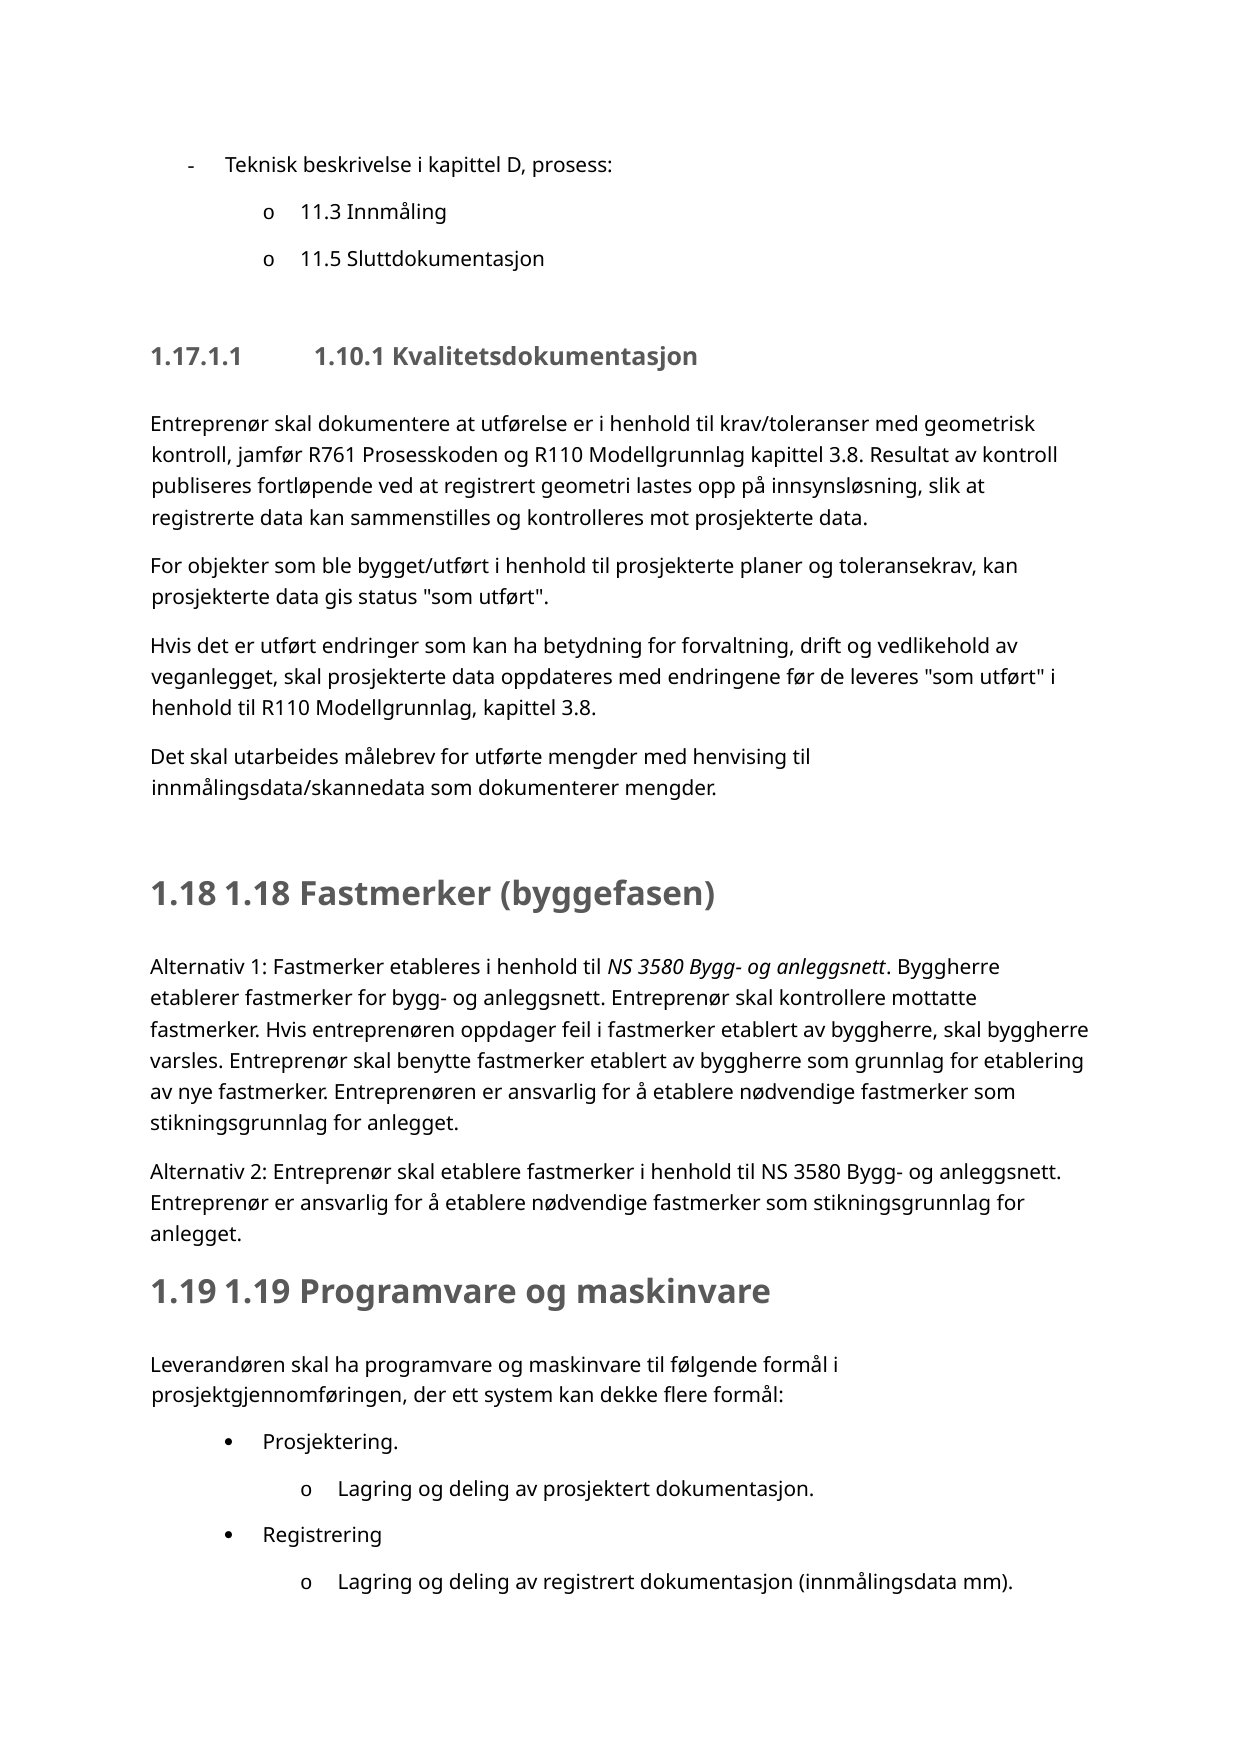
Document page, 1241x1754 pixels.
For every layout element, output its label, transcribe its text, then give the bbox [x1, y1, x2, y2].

subtitle 1.18 Fastmerker (byggefasen) [150, 870, 1090, 915]
subtitle 1.10.1 Kvalitetsdokumentasjon [150, 339, 1090, 373]
list 11.5 Sluttdokumentasjon [262, 244, 1090, 272]
text Hvis det er utført endringer som kan ha betydning for forvaltning, drift og vedlikehold av veganlegget, skal prosjekterte data oppdateres med endringene før de leveres "som utført" i henhold til R110 Modellgrunnlag, kapittel 3.8. [150, 631, 1090, 722]
text Alternativ 1: Fastmerker etableres i henhold til NS 3580 Bygg- og anleggsnett. Byggherre etablerer fastmerker for bygg- og anleggsnett. Entreprenør skal kontrollere mottatte fastmerker. Hvis entreprenøren oppdager feil i fastmerker etablert av byggherre, skal byggherre varsles. Entreprenør skal benytte fastmerker etablert av byggherre som grunnlag for etablering av nye fastmerker. Entreprenøren er ansvarlig for å etablere nødvendige fastmerker som stikningsgrunnlag for anlegget. [150, 952, 1090, 1137]
list Prosjektering. [225, 1427, 1090, 1455]
list Lagring og deling av prosjektert dokumentasjon. [300, 1474, 1090, 1502]
list Teknisk beskrivelse i kapittel D, prosess: [187, 150, 1090, 178]
subtitle 1.19 Programvare og maskinvare [150, 1268, 1090, 1313]
text Entreprenør skal dokumentere at utførelse er i henhold til krav/toleranser med geometrisk kontroll, jamfør R761 Prosesskoden og R110 Modellgrunnlag kapittel 3.8. Resultat av kontroll publiseres fortløpende ved at registrert geometri lastes opp på innsynsløsning, slik at registrerte data kan sammenstilles og kontrolleres mot prosjekterte data. [150, 409, 1090, 531]
text For objekter som ble bygget/utført i henhold til prosjekterte planer og toleransekrav, kan prosjekterte data gis status "som utført". [150, 551, 1090, 611]
text Leverandøren skal ha programvare og maskinvare til følgende formål i prosjektgjennomføringen, der ett system kan dekke flere formål: [150, 1350, 1090, 1408]
list Lagring og deling av registrert dokumentasjon (innmålingsdata mm). [300, 1567, 1090, 1596]
list Registrering [225, 1521, 1090, 1549]
list 11.3 Innmåling [262, 197, 1090, 225]
text Det skal utarbeides målebrev for utførte mengder med henvising til innmålingsdata/skannedata som dokumenterer mengder. [150, 742, 1090, 802]
text Alternativ 2: Entreprenør skal etablere fastmerker i henhold til NS 3580 Bygg- og anleggsnett. Entreprenør er ansvarlig for å etablere nødvendige fastmerker som stikningsgrunnlag for anlegget. [150, 1157, 1090, 1248]
